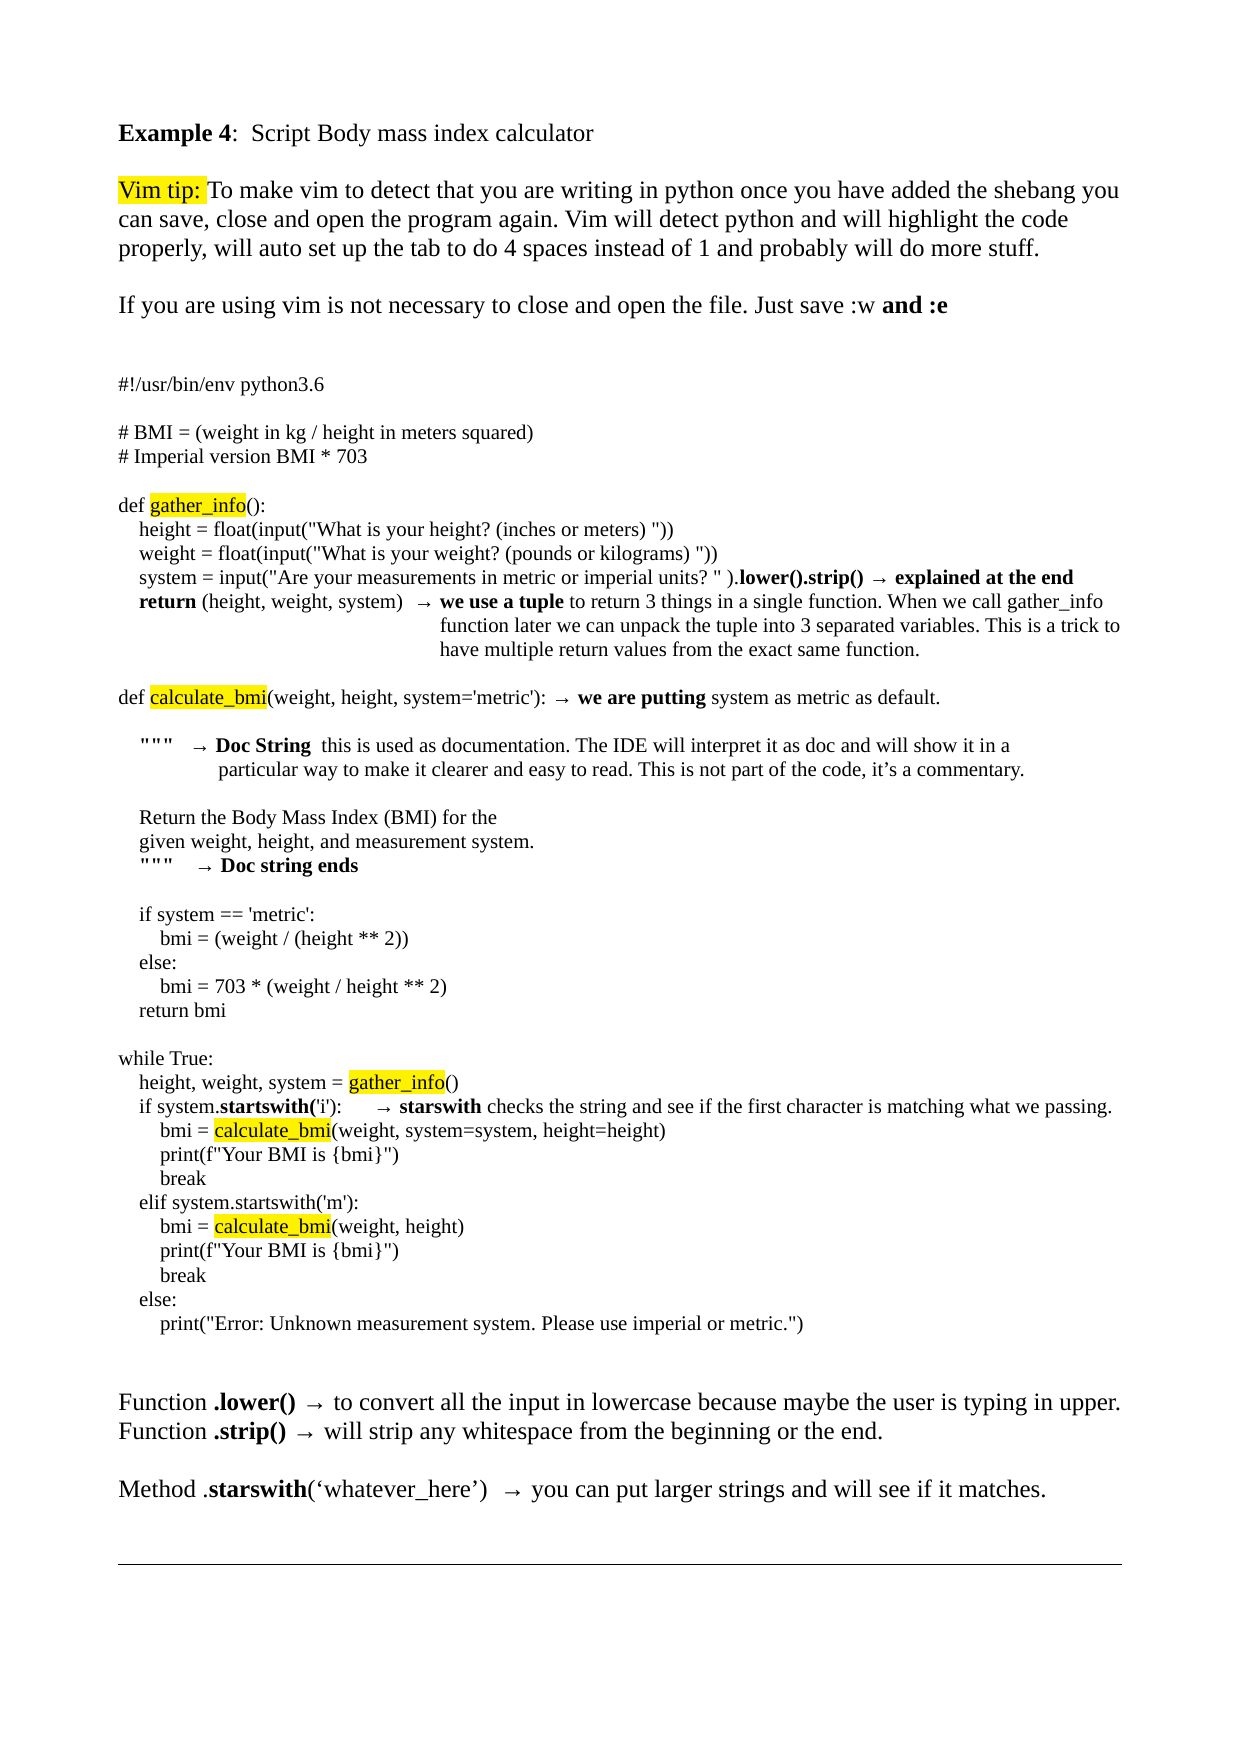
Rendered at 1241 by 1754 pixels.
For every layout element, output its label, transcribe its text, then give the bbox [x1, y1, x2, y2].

text height, weight, system = gather_info() [118, 1070, 1122, 1094]
text height = float(input("What is your height? (inches or meters) ")) [118, 517, 1122, 541]
text if system == 'metric': [118, 902, 1122, 926]
text Vim tip: To make vim to detect that you are writing in python once you have added the shebang you can save, close and open the program again. Vim will detect python and will highlight the code properly, will auto set up the tab to do 4 spaces instead of 1 and probably will do more stuff. [118, 176, 1122, 262]
text system = input("Are your measurements in metric or imperial units? " ).lower().strip() → explained at the end [118, 565, 1122, 589]
text else: [118, 1287, 1122, 1311]
text bmi = calculate_bmi(weight, height) [118, 1214, 1122, 1238]
text Example 4: Script Body mass index calculator [118, 118, 1122, 147]
text break [118, 1166, 1122, 1190]
text """ → Doc String this is used as documentation. The IDE will interpret it as doc and will show it in a particular way to make it clearer and easy to read. This is not part of the code, it’s a commentary. [118, 733, 1122, 781]
text print(f"Your BMI is {bmi}") [118, 1142, 1122, 1166]
text # BMI = (weight in kg / height in meters squared) [118, 420, 1122, 444]
text bmi = 703 * (weight / height ** 2) [118, 974, 1122, 998]
text Function .lower() → to convert all the input in lowercase because maybe the user is typing in upper. [118, 1387, 1122, 1416]
text while True: [118, 1046, 1122, 1070]
text #!/usr/bin/env python3.6 [118, 372, 1122, 396]
text def gather_info(): [118, 492, 1122, 517]
text bmi = calculate_bmi(weight, system=system, height=height) [118, 1118, 1122, 1142]
text Function .strip() → will strip any whitespace from the beginning or the end. [118, 1416, 1122, 1445]
text print(f"Your BMI is {bmi}") [118, 1238, 1122, 1262]
text weight = float(input("What is your weight? (pounds or kilograms) ")) [118, 541, 1122, 565]
text If you are using vim is not necessary to close and open the file. Just save :w and :e [118, 291, 1122, 319]
text """ → Doc string ends [118, 853, 1122, 877]
text return (height, weight, system) → we use a tuple to return 3 things in a single function. When we call gather_info function later we can unpack the tuple into 3 separated variables. This is a trick to have multiple return values from the exact same function. [118, 589, 1122, 661]
text Return the Body Mass Index (BMI) for the [118, 805, 1122, 829]
text given weight, height, and measurement system. [118, 829, 1122, 853]
text elif system.startswith('m'): [118, 1190, 1122, 1214]
text if system.startswith('i'): → starswith checks the string and see if the first character is matching what we passing. [118, 1094, 1122, 1118]
text # Imperial version BMI * 703 [118, 444, 1122, 468]
text else: [118, 950, 1122, 974]
text Method .starswith(‘whatever_here’) → you can put larger strings and will see if it matches. [118, 1474, 1122, 1502]
text return bmi [118, 998, 1122, 1022]
text def calculate_bmi(weight, height, system='metric'): → we are putting system as metric as default. [118, 685, 1122, 709]
text print("Error: Unknown measurement system. Please use imperial or metric.") [118, 1311, 1122, 1335]
text break [118, 1262, 1122, 1287]
text bmi = (weight / (height ** 2)) [118, 926, 1122, 950]
